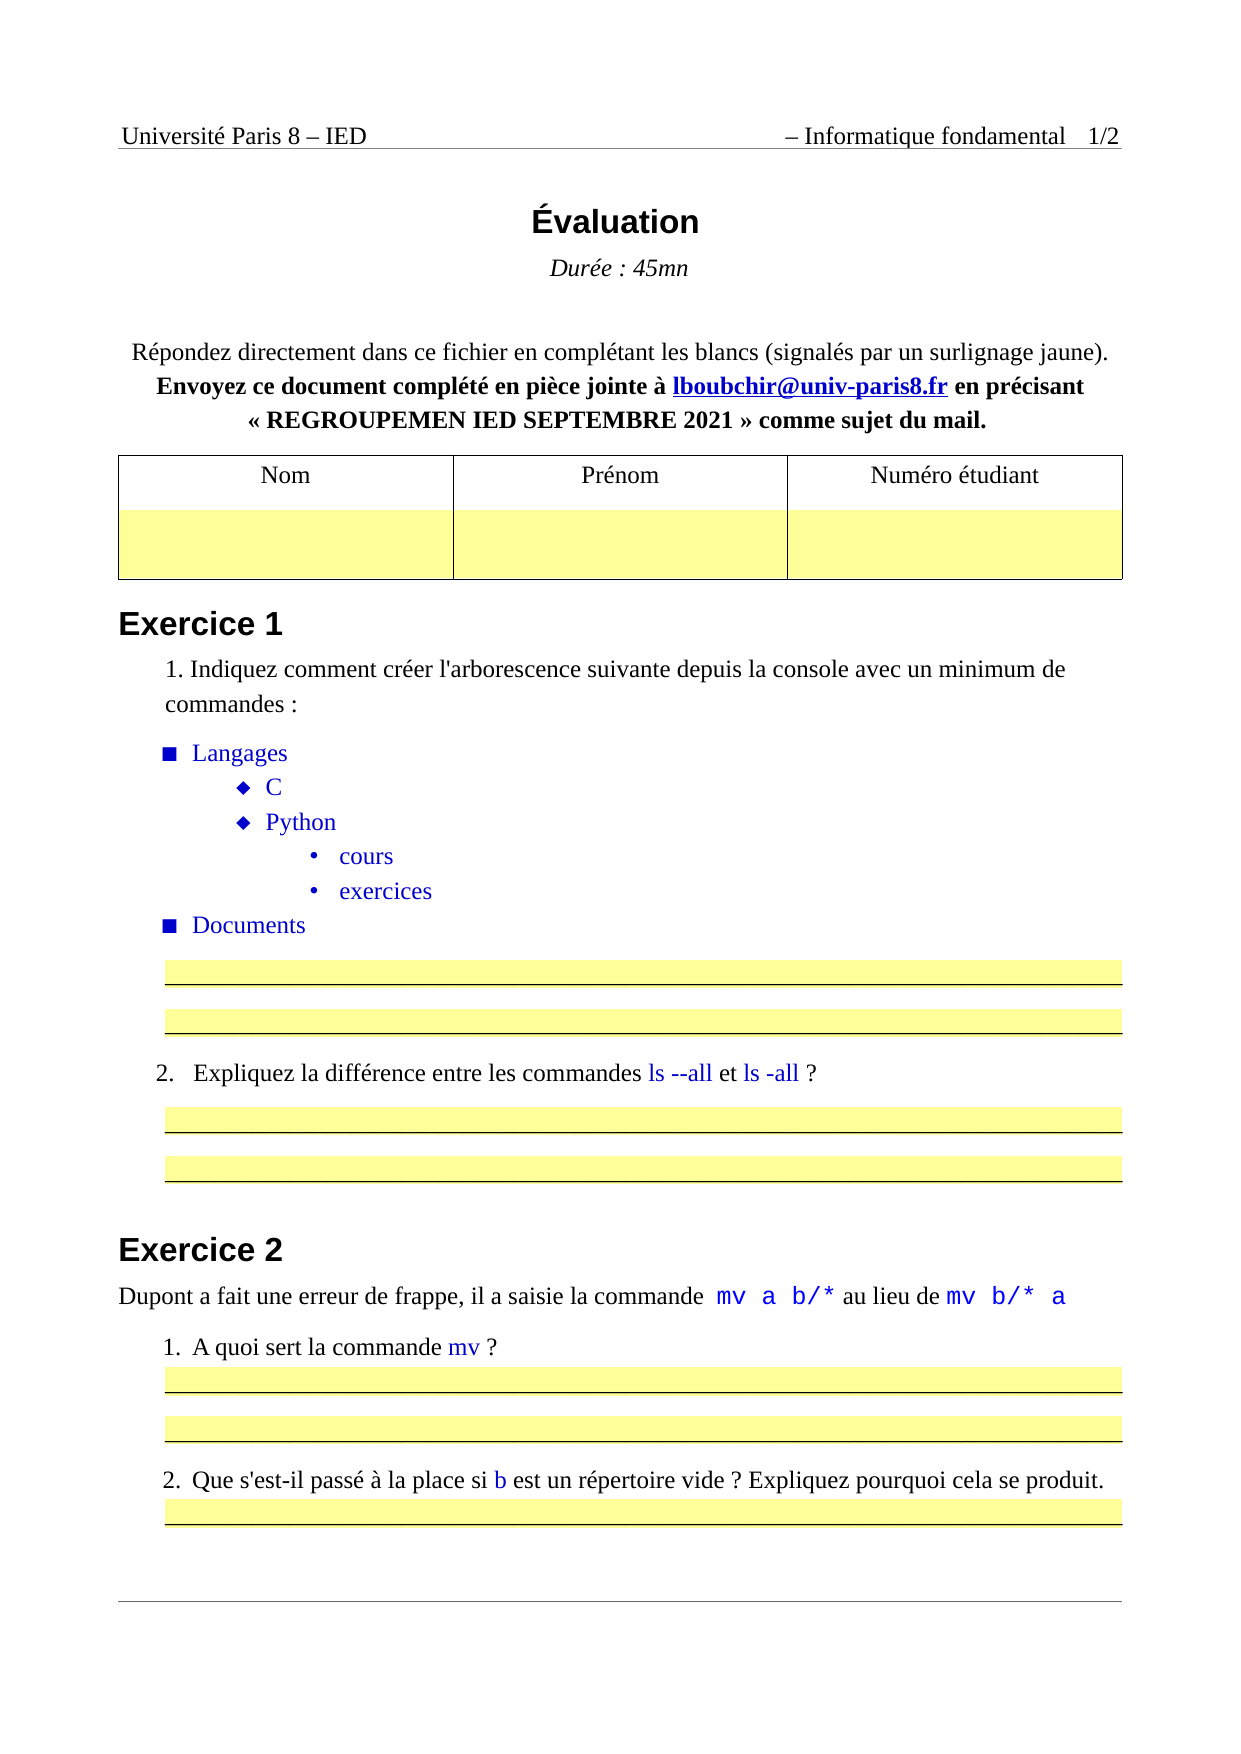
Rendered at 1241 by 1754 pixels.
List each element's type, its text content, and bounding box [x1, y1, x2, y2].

subtitle Exercice 2 [118, 1230, 1122, 1268]
list A quoi sert la commande mv ? [162, 1332, 1122, 1361]
table_cell [119, 510, 453, 578]
text Durée : 45mn [118, 253, 1122, 282]
list Que s'est-il passé à la place si b est un répertoire vide ? Expliquez pourquoi cela se produit. [162, 1465, 1122, 1494]
table_cell [788, 510, 1122, 578]
list Langages [162, 738, 1122, 767]
table_header Numéro étudiant [788, 456, 1122, 509]
table_header Prénom [454, 456, 787, 509]
table_header Nom [119, 456, 453, 509]
list cours [309, 841, 1122, 870]
subtitle Exercice 1 [118, 603, 1122, 642]
list Documents [162, 910, 1122, 939]
subtitle Évaluation [118, 202, 1122, 241]
list C [236, 772, 1122, 801]
text 1. Indiquez comment créer l'arborescence suivante depuis la console avec un minimum de commandes : [165, 654, 1122, 718]
list exercices [309, 876, 1122, 905]
list Expliquez la différence entre les commandes ls --all et ls -all ? [156, 1058, 1122, 1086]
list Python [236, 807, 1122, 836]
table_cell [454, 510, 787, 578]
text Répondez directement dans ce fichier en complétant les blancs (signalés par un surlignage jaune). Envoyez ce document complété en pièce jointe à lboubchir@univ-paris8.fr en précisant « REGROUPEMEN IED SEPTEMBRE 2021 » comme sujet du mail. [118, 302, 1122, 434]
text Dupont a fait une erreur de frappe, il a saisie la commande mv a b/* au lieu de mv b/* a [118, 1281, 1122, 1312]
